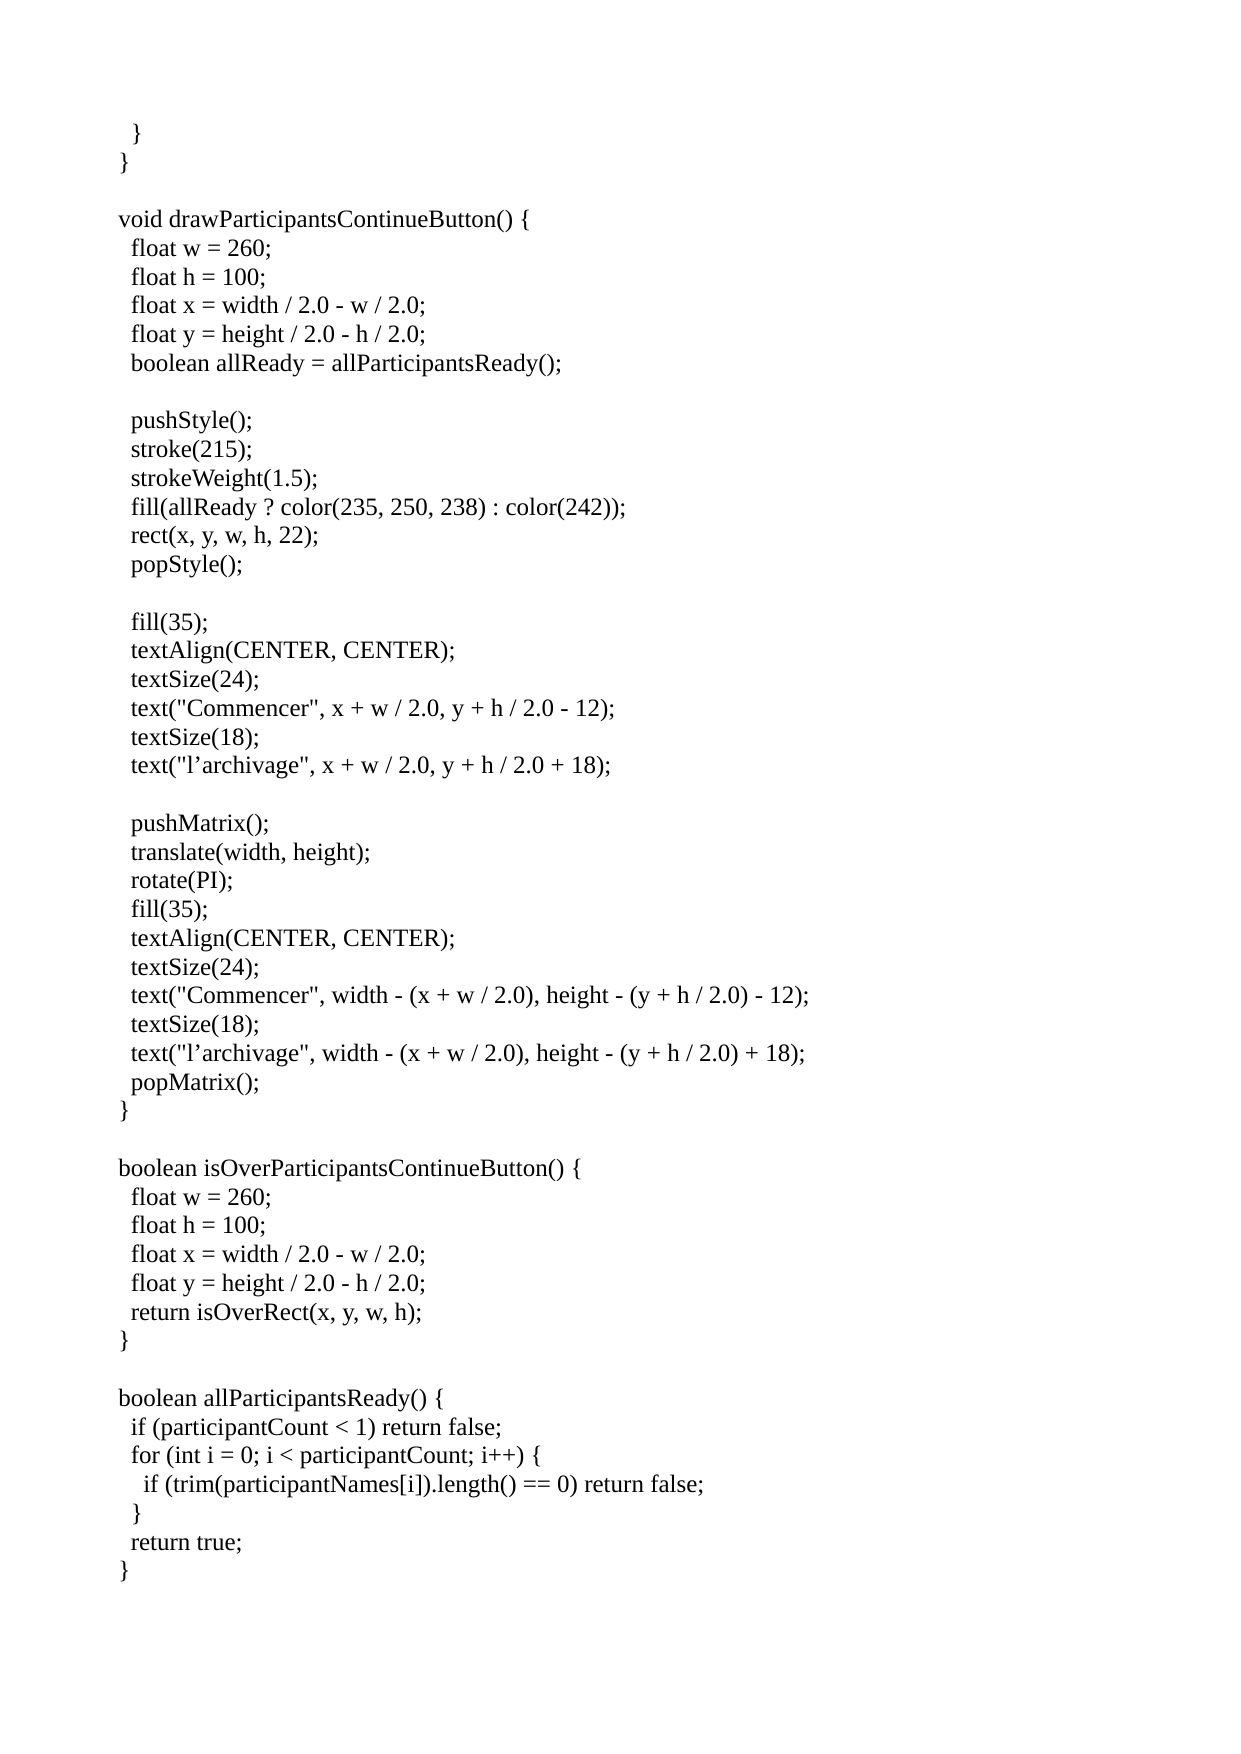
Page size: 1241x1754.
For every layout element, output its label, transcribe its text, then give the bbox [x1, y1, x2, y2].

text } [118, 1326, 1122, 1354]
text } [118, 1498, 1122, 1527]
text return isOverRect(x, y, w, h); [118, 1297, 1122, 1326]
text strokeWeight(1.5); [118, 463, 1122, 492]
text textSize(18); [118, 722, 1122, 751]
text translate(width, height); [118, 837, 1122, 866]
text fill(35); [118, 607, 1122, 636]
text float y = height / 2.0 - h / 2.0; [118, 319, 1122, 348]
text boolean allReady = allParticipantsReady(); [118, 348, 1122, 377]
text stroke(215); [118, 434, 1122, 463]
text void drawParticipantsContinueButton() { [118, 204, 1122, 233]
text } [118, 1096, 1122, 1124]
text return true; [118, 1527, 1122, 1556]
text boolean isOverParticipantsContinueButton() { [118, 1153, 1122, 1182]
text for (int i = 0; i < participantCount; i++) { [118, 1441, 1122, 1469]
text popMatrix(); [118, 1067, 1122, 1096]
text float x = width / 2.0 - w / 2.0; [118, 1239, 1122, 1268]
text float w = 260; [118, 233, 1122, 262]
text text("Commencer", x + w / 2.0, y + h / 2.0 - 12); [118, 693, 1122, 722]
text text("l’archivage", x + w / 2.0, y + h / 2.0 + 18); [118, 751, 1122, 779]
text fill(35); [118, 894, 1122, 923]
text } [118, 147, 1122, 176]
text text("Commencer", width - (x + w / 2.0), height - (y + h / 2.0) - 12); [118, 981, 1122, 1009]
text textSize(18); [118, 1009, 1122, 1038]
text textAlign(CENTER, CENTER); [118, 636, 1122, 664]
text pushMatrix(); [118, 808, 1122, 837]
text float x = width / 2.0 - w / 2.0; [118, 291, 1122, 319]
text textSize(24); [118, 952, 1122, 981]
text float y = height / 2.0 - h / 2.0; [118, 1268, 1122, 1297]
text if (participantCount < 1) return false; [118, 1412, 1122, 1441]
text boolean allParticipantsReady() { [118, 1383, 1122, 1412]
text rotate(PI); [118, 866, 1122, 894]
text textSize(24); [118, 664, 1122, 693]
text textAlign(CENTER, CENTER); [118, 923, 1122, 952]
text popStyle(); [118, 549, 1122, 578]
text float h = 100; [118, 262, 1122, 291]
text if (trim(participantNames[i]).length() == 0) return false; [118, 1469, 1122, 1498]
text pushStyle(); [118, 406, 1122, 434]
text } [118, 118, 1122, 147]
text fill(allReady ? color(235, 250, 238) : color(242)); [118, 492, 1122, 521]
text rect(x, y, w, h, 22); [118, 521, 1122, 549]
text float w = 260; [118, 1182, 1122, 1211]
text text("l’archivage", width - (x + w / 2.0), height - (y + h / 2.0) + 18); [118, 1038, 1122, 1067]
text } [118, 1556, 1122, 1584]
text float h = 100; [118, 1211, 1122, 1239]
